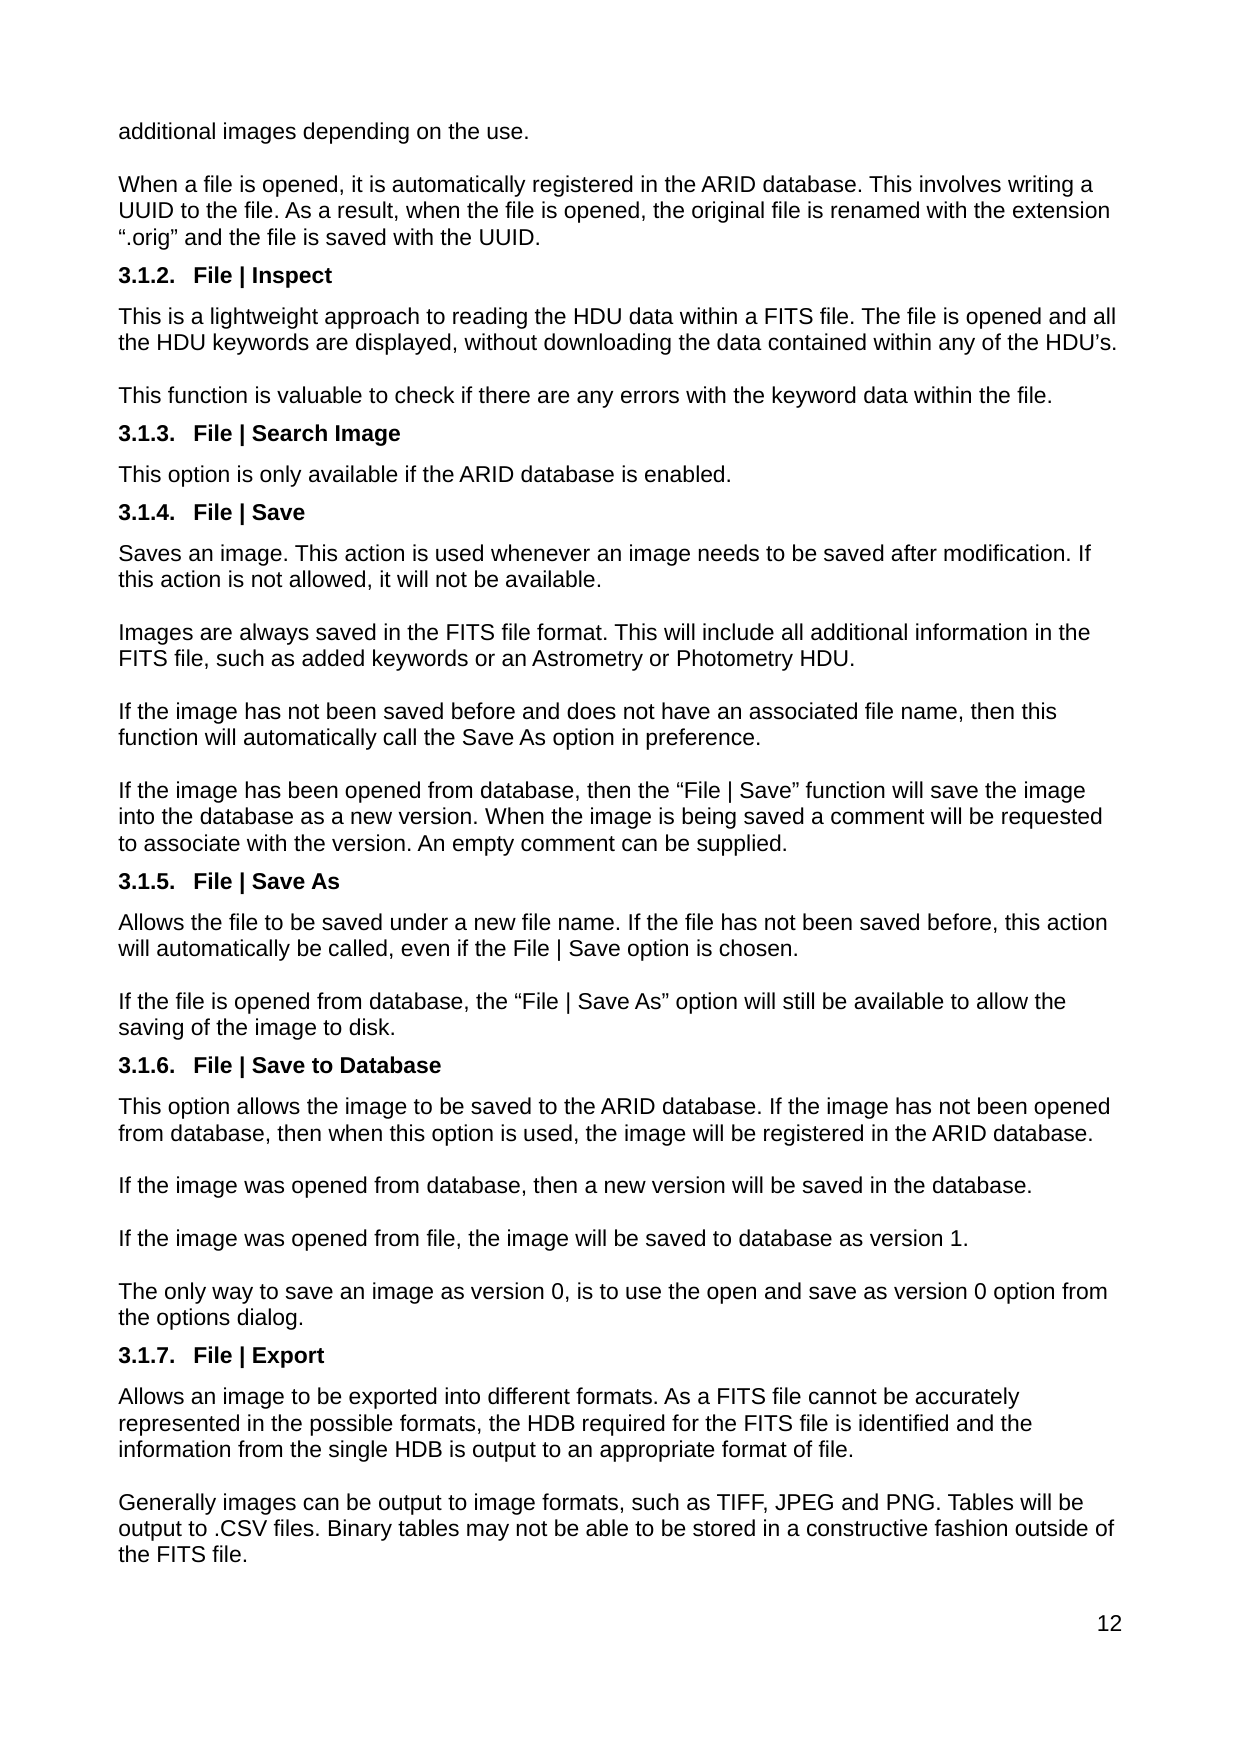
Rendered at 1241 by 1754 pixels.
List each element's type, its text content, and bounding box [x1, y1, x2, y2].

text This is a lightweight approach to reading the HDU data within a FITS file. The file is opened and all the HDU keywords are displayed, without downloading the data contained within any of the HDU’s. [118, 288, 1122, 355]
text If the file is opened from database, the “File | Save As” option will still be available to allow the saving of the image to disk. [118, 973, 1122, 1041]
text Allows the file to be saved under a new file name. If the file has not been saved before, this action will automatically be called, even if the File | Save option is chosen. [118, 894, 1122, 961]
subtitle File | Export [118, 1342, 1122, 1368]
text Images are always saved in the FITS file format. This will include all additional information in the FITS file, such as added keywords or an Astrometry or Photometry HDU. [118, 604, 1122, 672]
text This option allows the image to be saved to the ARID database. If the image has not been opened from database, then when this option is used, the image will be registered in the ARID database. [118, 1079, 1122, 1146]
text If the image was opened from database, then a new version will be saved in the database. [118, 1158, 1122, 1199]
text If the image has not been saved before and does not have an associated file name, then this function will automatically call the Save As option in preference. [118, 683, 1122, 751]
text If the image was opened from file, the image will be saved to database as version 1. [118, 1210, 1122, 1251]
text Allows an image to be exported into different formats. As a FITS file cannot be accurately represented in the possible formats, the HDB required for the FITS file is identified and the information from the single HDB is output to an appropriate format of file. [118, 1368, 1122, 1462]
text The only way to save an image as version 0, is to use the open and save as version 0 option from the options dialog. [118, 1263, 1122, 1330]
text This option is only available if the ARID database is enabled. [118, 446, 1122, 487]
text Generally images can be output to image formats, such as TIFF, JPEG and PNG. Tables will be output to .CSV files. Binary tables may not be able to be stored in a constructive fashion outside of the FITS file. [118, 1474, 1122, 1568]
text This function is valuable to check if there are any errors with the keyword data within the file. [118, 367, 1122, 408]
subtitle File | Inspect [118, 262, 1122, 288]
subtitle File | Search Image [118, 420, 1122, 446]
subtitle File | Save As [118, 868, 1122, 894]
text When a file is opened, it is automatically registered in the ARID database. This involves writing a UUID to the file. As a result, when the file is opened, the original file is renamed with the extension “.orig” and the file is saved with the UUID. [118, 156, 1122, 250]
text If the image has been opened from database, then the “File | Save” function will save the image into the database as a new version. When the image is being saved a comment will be requested to associate with the version. An empty comment can be supplied. [118, 762, 1122, 856]
text Saves an image. This action is used whenever an image needs to be saved after modification. If this action is not allowed, it will not be available. [118, 525, 1122, 592]
subtitle File | Save to Database [118, 1052, 1122, 1079]
text additional images depending on the use. [118, 118, 1122, 144]
subtitle File | Save [118, 499, 1122, 525]
